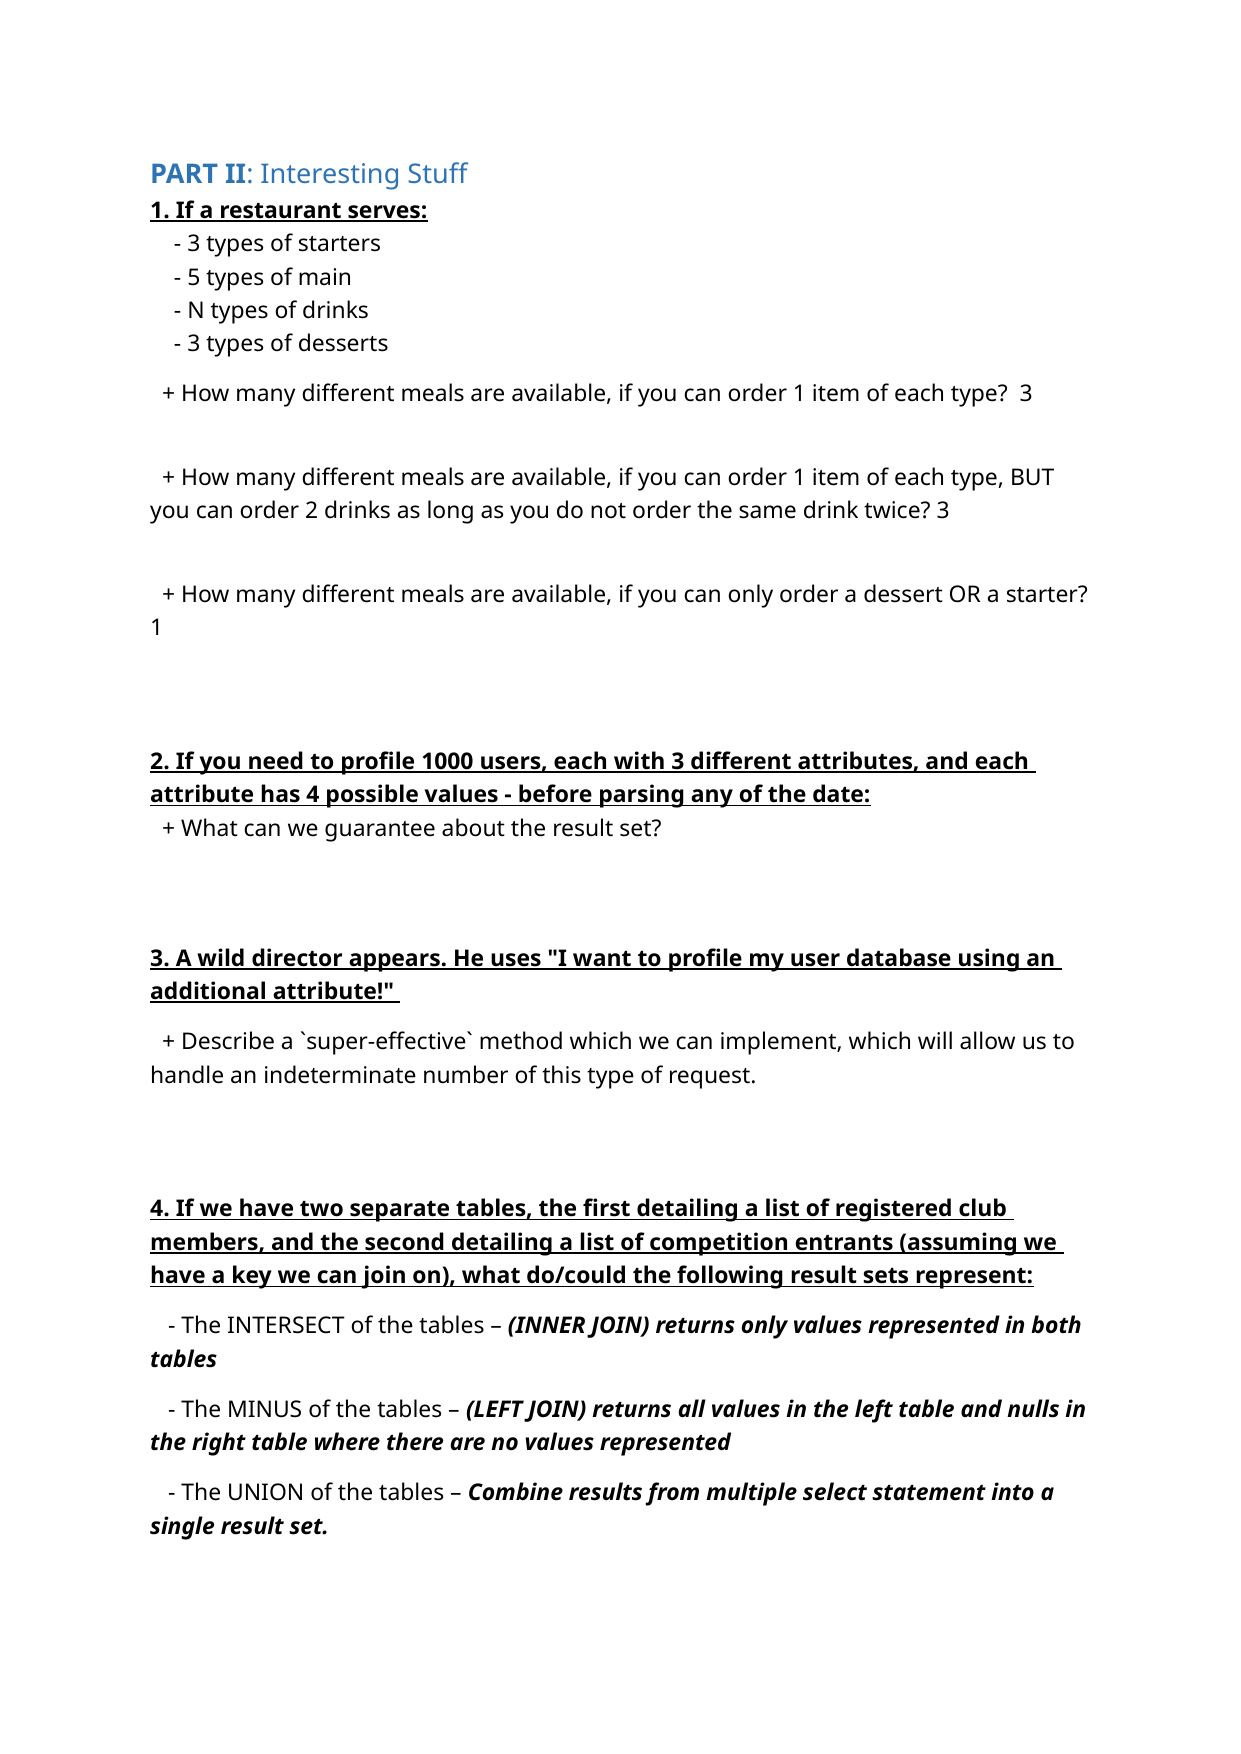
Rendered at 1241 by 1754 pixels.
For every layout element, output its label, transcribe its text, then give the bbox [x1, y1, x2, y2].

subtitle PART II: Interesting Stuff [150, 154, 1090, 191]
text - The INTERSECT of the tables – (INNER JOIN) returns only values represented in both tables [150, 1309, 1090, 1374]
text 3. A wild director appears. He uses "I want to profile my user database using an additional attribute!" [150, 942, 1090, 1006]
text 4. If we have two separate tables, the first detailing a list of registered club members, and the second detailing a list of competition entrants (assuming we have a key we can join on), what do/could the following result sets represent: [150, 1192, 1090, 1290]
text + How many different meals are available, if you can order 1 item of each type? 3 [150, 377, 1090, 442]
text 1. If a restaurant serves: - 3 types of starters - 5 types of main - N types of drinks - 3 types of desserts [150, 193, 1090, 358]
text - The MINUS of the tables – (LEFT JOIN) returns all values in the left table and nulls in the right table where there are no values represented [150, 1393, 1090, 1457]
text - The UNION of the tables – Combine results from multiple select statement into a single result set. [150, 1476, 1090, 1541]
text + How many different meals are available, if you can order 1 item of each type, BUT you can order 2 drinks as long as you do not order the same drink twice? 3 [150, 461, 1090, 559]
text + How many different meals are available, if you can only order a dessert OR a starter? 1 [150, 578, 1090, 676]
text + Describe a `super-effective` method which we can implement, which will allow us to handle an indeterminate number of this type of request. [150, 1025, 1090, 1123]
text 2. If you need to profile 1000 users, each with 3 different attributes, and each attribute has 4 possible values - before parsing any of the date: + What can we guarantee about the result set? [150, 745, 1090, 873]
